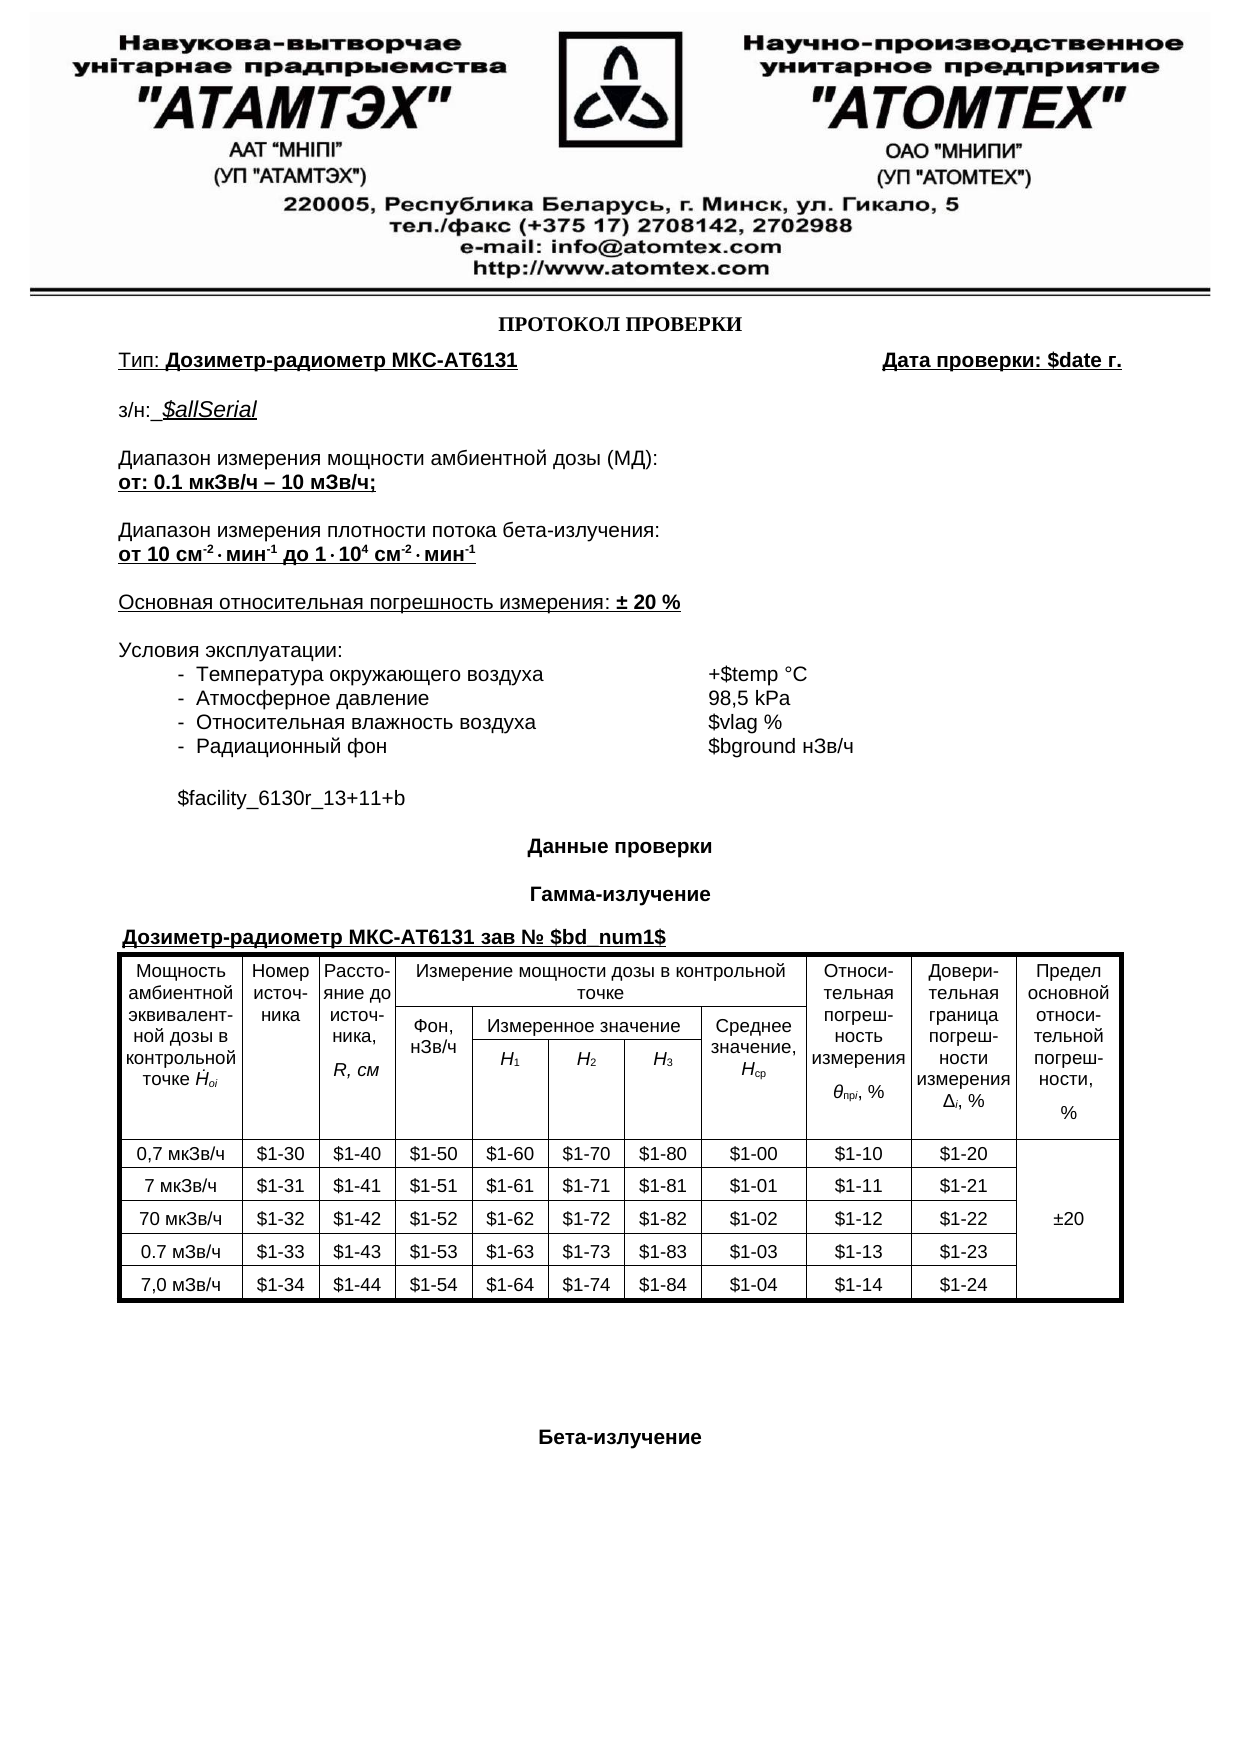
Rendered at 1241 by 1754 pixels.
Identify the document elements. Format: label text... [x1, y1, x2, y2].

table_cell $1-74 [549, 1266, 624, 1298]
text - Атмосферное давление 98,5 kPa [177, 686, 1122, 709]
text Данные проверки [118, 834, 1122, 858]
table_cell $1-83 [625, 1234, 701, 1265]
text Условия эксплуатации: [118, 638, 1122, 662]
table_cell $1-31 [243, 1168, 319, 1200]
table_cell $1-53 [396, 1234, 472, 1265]
table_cell $1-30 [243, 1140, 319, 1167]
table_cell $1-40 [320, 1140, 395, 1167]
table_cell $1-63 [473, 1234, 548, 1265]
table_cell $1-03 [702, 1234, 806, 1265]
table_cell $1-54 [396, 1266, 472, 1298]
table_cell $1-13 [807, 1234, 911, 1265]
table_cell $1-24 [912, 1266, 1016, 1298]
table_cell $1-02 [702, 1201, 806, 1232]
table_cell 7 мкЗв/ч [122, 1168, 242, 1200]
table_cell Фон, нЗв/ч [396, 1007, 472, 1139]
table_cell $1-42 [320, 1201, 395, 1232]
table_cell $1-04 [702, 1266, 806, 1298]
table_cell H1 [473, 1040, 548, 1139]
table_cell $1-50 [396, 1140, 472, 1167]
text ПРОТОКОЛ ПРОВЕРКИ [118, 312, 1122, 336]
table_cell 0.7 мЗв/ч [122, 1234, 242, 1265]
table_cell $1-43 [320, 1234, 395, 1265]
table_cell $1-23 [912, 1234, 1016, 1265]
table_cell Номер источ-ника [243, 957, 319, 1139]
table_header Дозиметр-радиометр МКС-AT6131 зав № $bd_num1$ [119, 906, 1121, 952]
table_cell Измеренное значение [473, 1007, 701, 1039]
table_cell $1-00 [702, 1140, 806, 1167]
text от: 0.1 мкЗв/ч – 10 мЗв/ч; [118, 470, 1122, 494]
table_cell $1-81 [625, 1168, 701, 1200]
table_cell Рассто-яние до источ-ника, R, см [320, 957, 395, 1139]
text Бета-излучение [118, 1425, 1122, 1449]
table_cell $1-62 [473, 1201, 548, 1232]
text з/н:_$allSerial [118, 396, 1122, 422]
table_cell 0,7 мкЗв/ч [122, 1140, 242, 1167]
table_cell $1-14 [807, 1266, 911, 1298]
table_cell $1-33 [243, 1234, 319, 1265]
table_cell $1-60 [473, 1140, 548, 1167]
table_cell $1-22 [912, 1201, 1016, 1232]
text Гамма-излучение [118, 882, 1122, 906]
table_cell 70 мкЗв/ч [122, 1201, 242, 1232]
table_cell 7,0 мЗв/ч [122, 1266, 242, 1298]
table_cell Среднее значение, Hср [702, 1007, 806, 1139]
table_cell $1-71 [549, 1168, 624, 1200]
table_cell $1-80 [625, 1140, 701, 1167]
table_cell H3 [625, 1040, 701, 1139]
table_cell $1-84 [625, 1266, 701, 1298]
text - Радиационный фон $bground нЗв/ч [177, 733, 1122, 757]
table_cell $1-10 [807, 1140, 911, 1167]
text Диапазон измерения мощности амбиентной дозы (МД): [118, 446, 1122, 470]
table_cell Довери-тельная граница погреш-ности измерения Δi, % [912, 957, 1016, 1139]
table_cell $1-32 [243, 1201, 319, 1232]
table_cell $1-34 [243, 1266, 319, 1298]
table_cell $1-72 [549, 1201, 624, 1232]
table_cell $1-61 [473, 1168, 548, 1200]
table_cell $1-21 [912, 1168, 1016, 1200]
table_cell $1-52 [396, 1201, 472, 1232]
table_cell Предел основной относи-тельной погреш-ности, % [1017, 957, 1119, 1139]
table_cell $1-12 [807, 1201, 911, 1232]
table_cell $1-41 [320, 1168, 395, 1200]
table_cell H2 [549, 1040, 624, 1139]
picture [29, 12, 1211, 298]
text Диапазон измерения плотности потока бета-излучения: [118, 518, 1122, 542]
table_cell $1-70 [549, 1140, 624, 1167]
table_cell Мощность амбиентной эквивалент-ной дозы в контрольной точке Ḣoi [122, 957, 242, 1139]
table_cell $1-11 [807, 1168, 911, 1200]
text $facility_6130r_13+11+b [118, 786, 1122, 810]
table_cell $1-82 [625, 1201, 701, 1232]
text - Температура окружающего воздуха +$temp °C [177, 662, 1122, 686]
table_cell Измерение мощности дозы в контрольной точке [396, 957, 806, 1006]
table_cell $1-01 [702, 1168, 806, 1200]
table_cell $1-51 [396, 1168, 472, 1200]
table_cell $1-44 [320, 1266, 395, 1298]
text Основная относительная погрешность измерения: ± 20 % [118, 590, 1122, 614]
table_cell $1-64 [473, 1266, 548, 1298]
table_cell $1-73 [549, 1234, 624, 1265]
table_cell $1-20 [912, 1140, 1016, 1167]
table_cell ±20 [1017, 1140, 1119, 1298]
text от 10 см-2мин-1 до 1104 см-2мин-1 [118, 542, 1122, 566]
text Тип: Дозиметр-радиометр МКС-AT6131 Дата проверки: $date г. [118, 348, 1122, 372]
text - Относительная влажность воздуха $vlag % [177, 709, 1122, 733]
table_cell Относи-тельная погреш-ность измерения θпрi, % [807, 957, 911, 1139]
